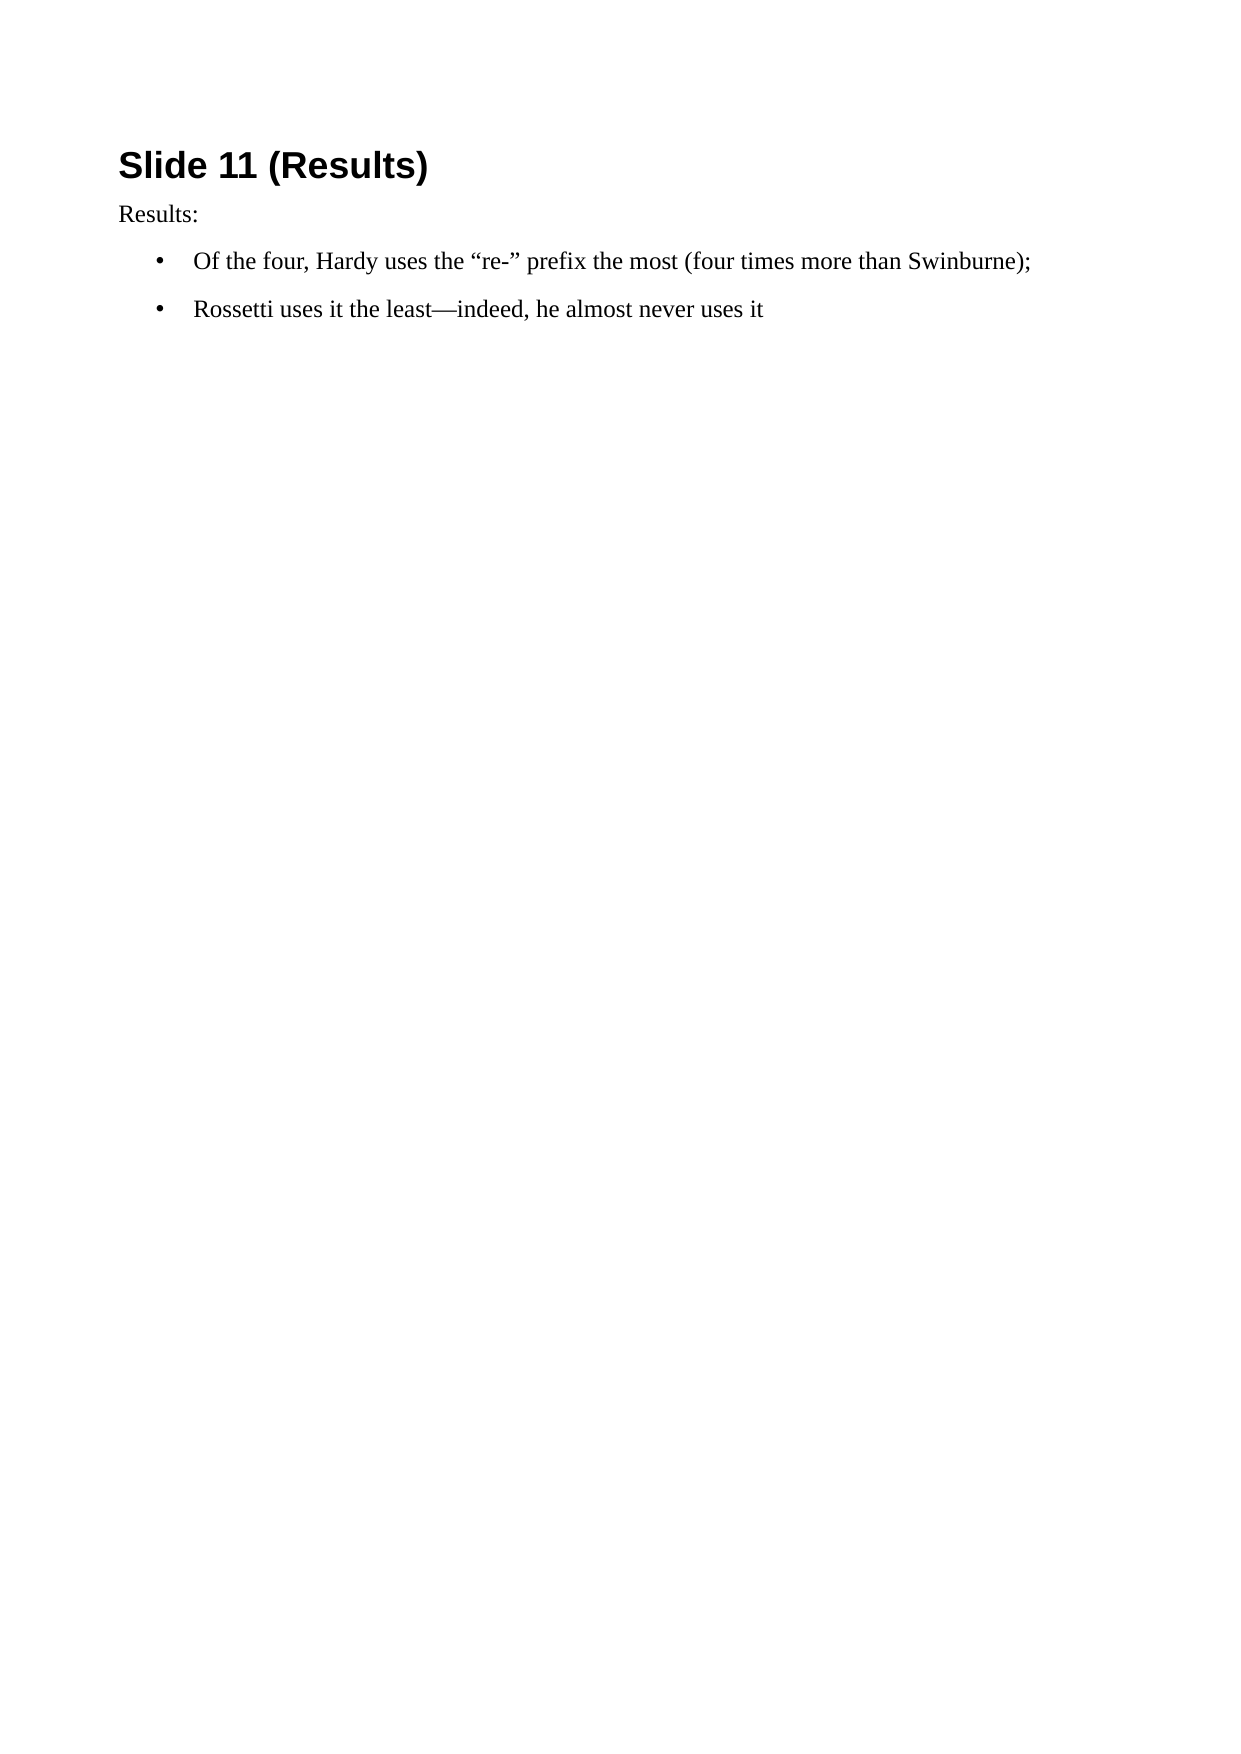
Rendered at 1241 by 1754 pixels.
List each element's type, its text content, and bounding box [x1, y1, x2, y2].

subtitle Slide 11 (Results) [118, 143, 1122, 186]
list Rossetti uses it the least—indeed, he almost never uses it [156, 294, 1122, 323]
text Results: [118, 199, 1122, 227]
list Of the four, Hardy uses the “re-” prefix the most (four times more than Swinburne); [156, 246, 1122, 275]
